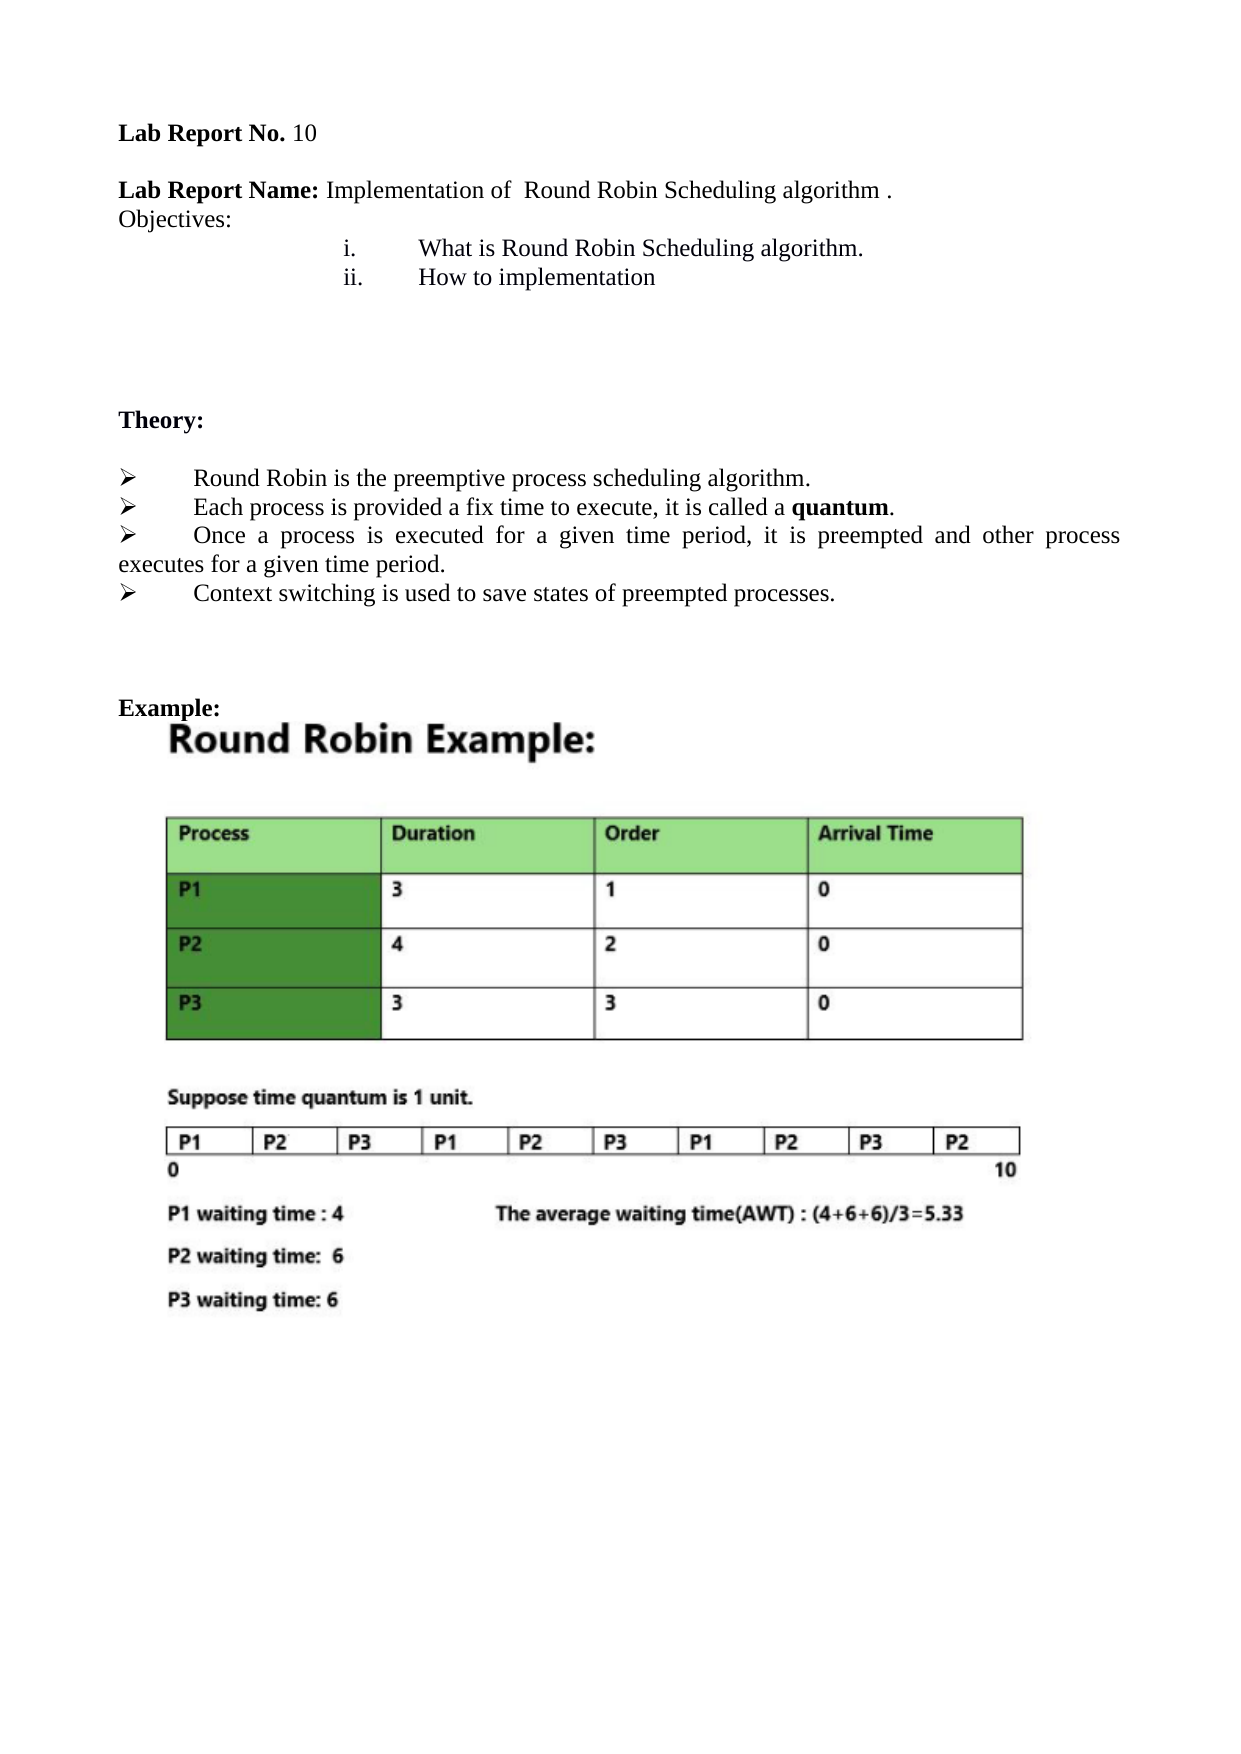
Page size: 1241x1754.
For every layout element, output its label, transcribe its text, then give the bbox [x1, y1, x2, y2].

text Lab Report Name: Implementation of Round Robin Scheduling algorithm . [118, 176, 1122, 204]
list Example: [118, 693, 1122, 722]
list How to implementation [343, 262, 1122, 291]
list Context switching is used to save states of preempted processes. [118, 578, 1122, 607]
text Objectives: [118, 204, 1122, 233]
picture [163, 721, 1077, 1324]
list What is Round Robin Scheduling algorithm. [343, 233, 1122, 262]
list Theory: [118, 406, 1122, 434]
list Each process is provided a fix time to execute, it is called a quantum. [118, 492, 1122, 521]
list Once a process is executed for a given time period, it is preempted and other process executes for a given time period. [118, 521, 1122, 578]
list Round Robin is the preemptive process scheduling algorithm. [118, 463, 1122, 492]
text Lab Report No. 10 [118, 118, 1122, 147]
